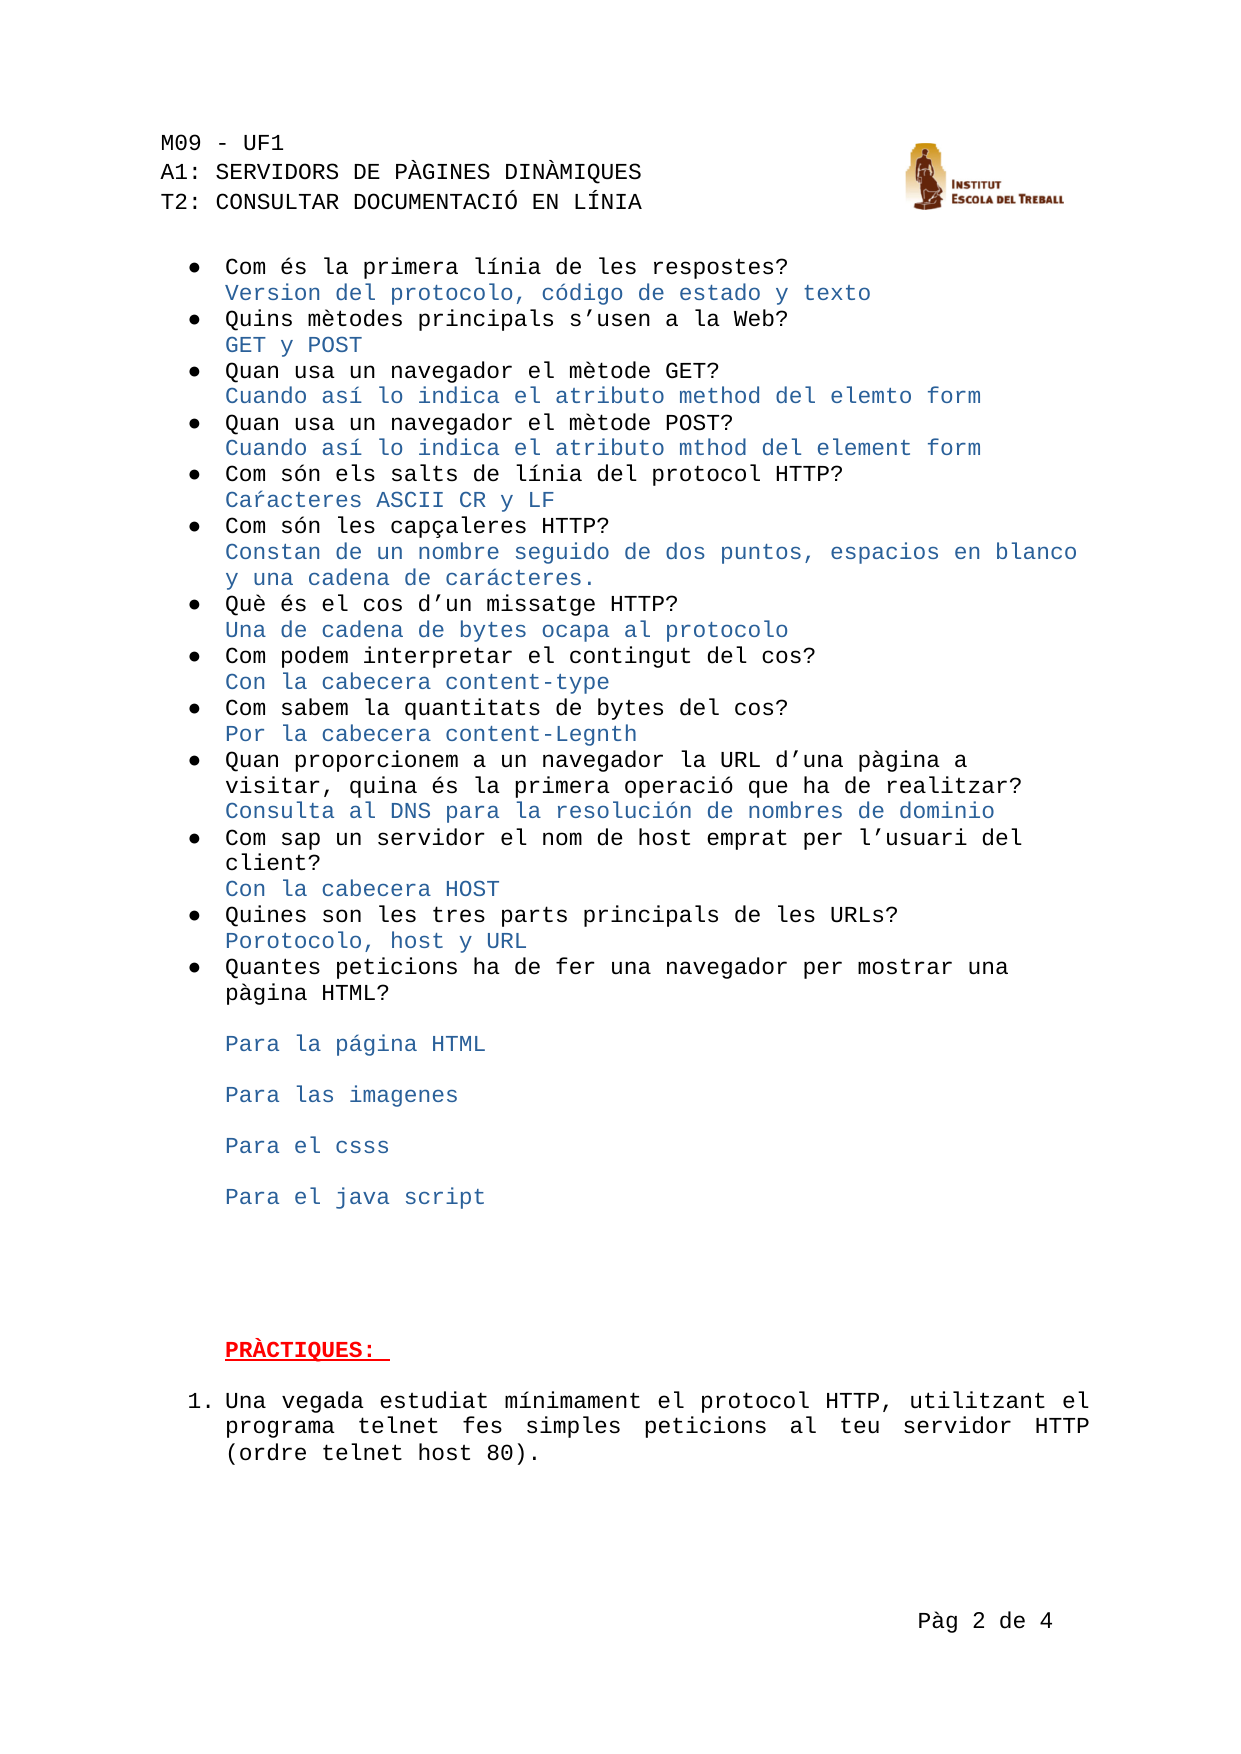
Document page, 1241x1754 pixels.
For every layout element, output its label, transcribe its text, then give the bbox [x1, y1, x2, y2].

list Caŕacteres ASCII CR y LF [187, 489, 1090, 514]
list Quan proporcionem a un navegador la URL d’una pàgina a visitar, quina és la primera operació que ha de realitzar? [187, 748, 1090, 800]
list Con la cabecera content-type [187, 670, 1090, 696]
list Consulta al DNS para la resolución de nombres de dominio [187, 800, 1090, 826]
list Com podem interpretar el contingut del cos? [187, 644, 1090, 670]
list Què és el cos d’un missatge HTTP? [187, 592, 1090, 618]
list Quan usa un navegador el mètode POST? [187, 411, 1090, 437]
list Porotocolo, host y URL [187, 929, 1090, 956]
list Com sap un servidor el nom de host emprat per l’usuari del client? [187, 826, 1090, 878]
list Cuando así lo indica el atributo method del elemto form [187, 385, 1090, 411]
list Para el java script [187, 1185, 1090, 1211]
list Para la página HTML [187, 1032, 1090, 1058]
list GET y POST [187, 333, 1090, 359]
list Con la cabecera HOST [187, 878, 1090, 904]
list Quantes peticions ha de fer una navegador per mostrar una pàgina HTML? [187, 956, 1090, 1007]
list Com és la primera línia de les respostes? [187, 255, 1090, 281]
list Una vegada estudiat mínimament el protocol HTTP, utilitzant el programa telnet fes simples peticions al teu servidor HTTP (ordre telnet host 80). [187, 1389, 1090, 1467]
list Cuando así lo indica el atributo mthod del element form [187, 437, 1090, 463]
list Quines son les tres parts principals de les URLs? [187, 904, 1090, 929]
list Quan usa un navegador el mètode GET? [187, 359, 1090, 385]
list Version del protocolo, código de estado y texto [187, 281, 1090, 307]
list Para el csss [187, 1134, 1090, 1160]
list Com sabem la quantitats de bytes del cos? [187, 696, 1090, 722]
list Una de cadena de bytes ocapa al protocolo [187, 618, 1090, 644]
list Por la cabecera content-Legnth [187, 722, 1090, 748]
picture [895, 132, 1078, 215]
list Quins mètodes principals s’usen a la Web? [187, 307, 1090, 333]
list Para las imagenes [187, 1083, 1090, 1109]
list Com són les capçaleres HTTP? [187, 514, 1090, 541]
list Com són els salts de línia del protocol HTTP? [187, 463, 1090, 489]
list Constan de un nombre seguido de dos puntos, espacios en blanco y una cadena de carácteres. [187, 541, 1090, 592]
text PRÀCTIQUES: [225, 1338, 1090, 1364]
